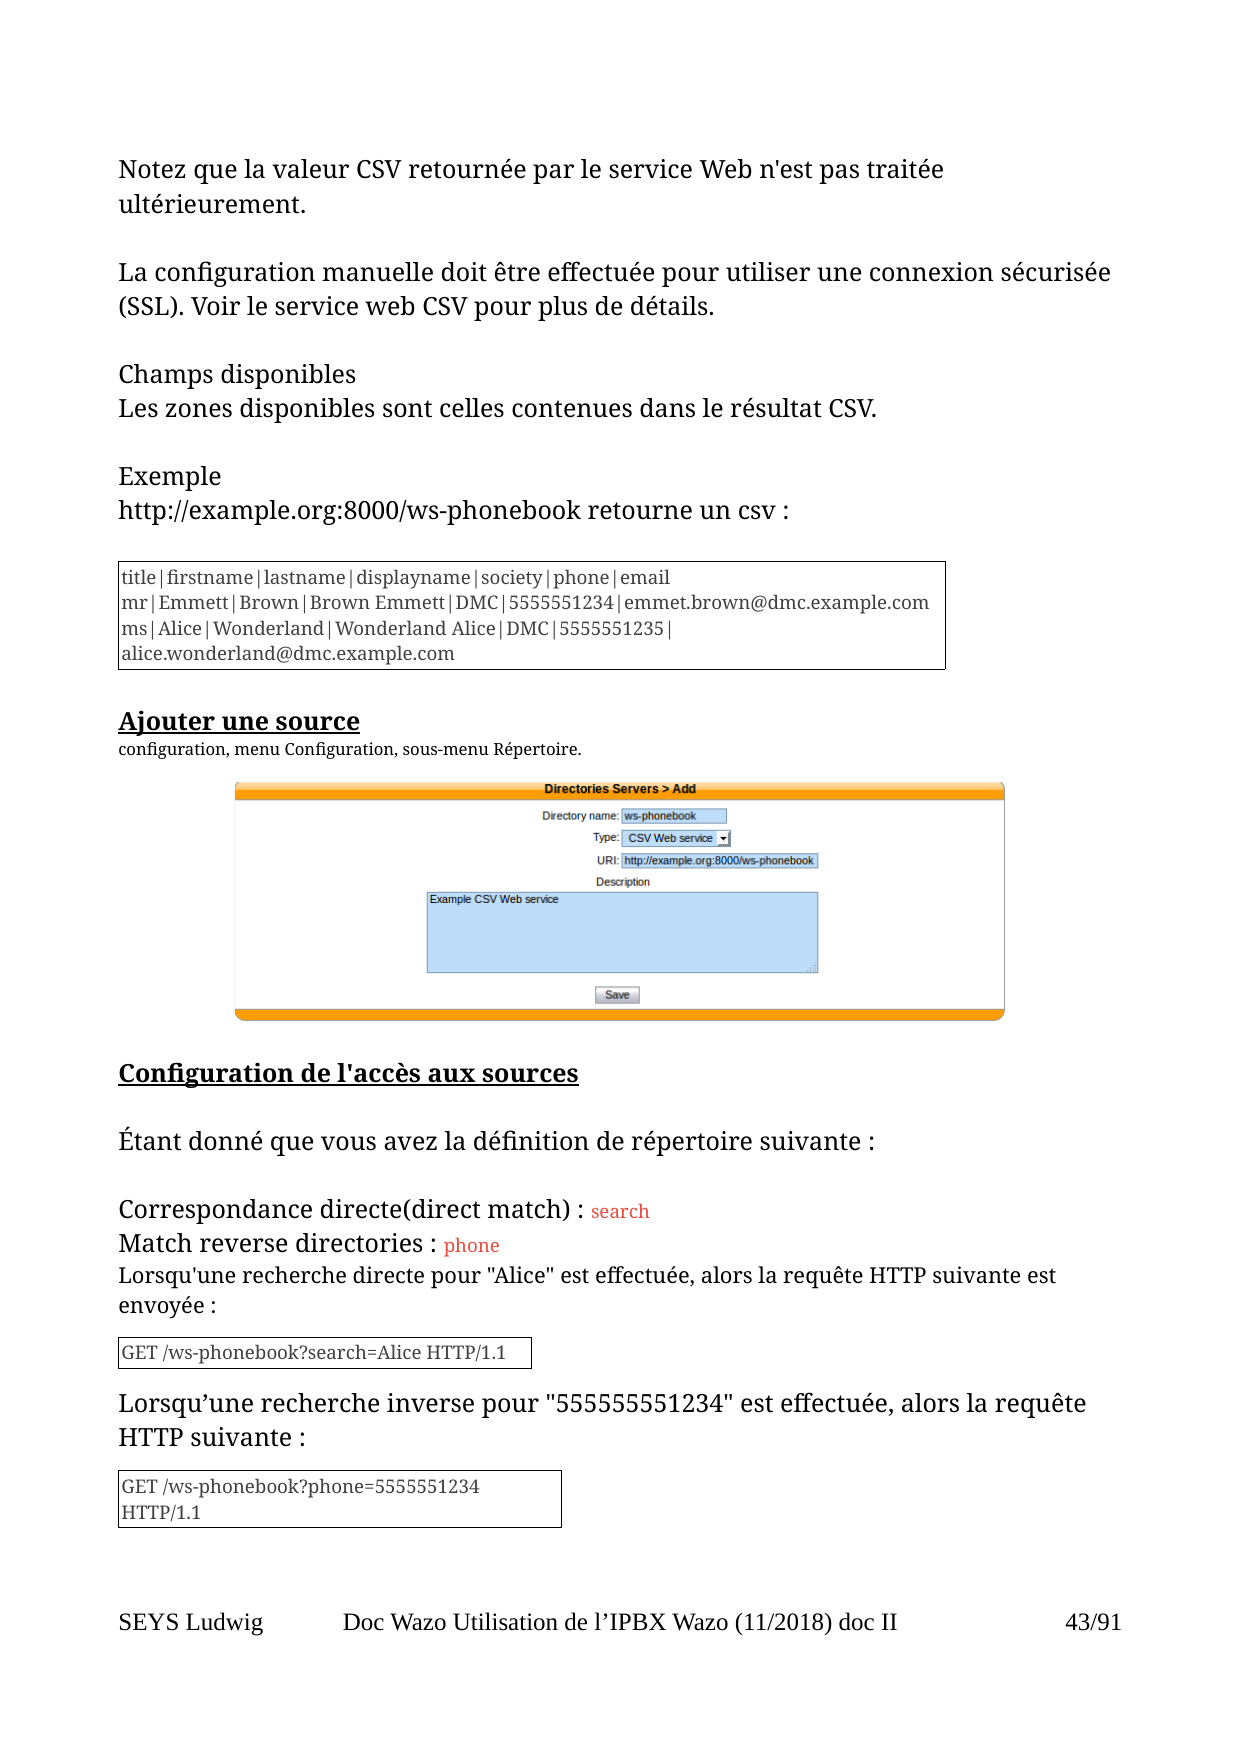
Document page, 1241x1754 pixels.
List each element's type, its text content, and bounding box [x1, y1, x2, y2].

text La configuration manuelle doit être effectuée pour utiliser une connexion sécurisée (SSL). Voir le service web CSV pour plus de détails. [118, 254, 1122, 322]
picture [234, 782, 1006, 1022]
text Lorsqu’une recherche inverse pour "555555551234" est effectuée, alors la requête HTTP suivante : [118, 1385, 1122, 1453]
text Configuration de l'accès aux sources [118, 1056, 1122, 1089]
text Étant donné que vous avez la définition de répertoire suivante : [118, 1124, 1122, 1158]
text Ajouter une source [118, 703, 1122, 737]
text mr|Emmett|Brown|Brown Emmett|DMC|5555551234|emmet.brown@dmc.example.com [119, 586, 945, 612]
text Correspondance directe(direct match) : search [118, 1192, 1122, 1226]
text Champs disponibles [118, 357, 1122, 391]
text configuration, menu Configuration, sous-menu Répertoire. [118, 737, 1122, 760]
text ms|Alice|Wonderland|Wonderland Alice|DMC|5555551235|alice.wonderland@dmc.example.com [119, 612, 945, 669]
text title|firstname|lastname|displayname|society|phone|email [119, 562, 945, 586]
text Exemple [118, 459, 1122, 493]
text http://example.org:8000/ws-phonebook retourne un csv : [118, 493, 1122, 527]
text GET /ws-phonebook?search=Alice HTTP/1.1 [119, 1338, 531, 1368]
text Match reverse directories : phone [118, 1226, 1122, 1260]
text Lorsqu'une recherche directe pour "Alice" est effectuée, alors la requête HTTP suivante est envoyée : [118, 1260, 1122, 1319]
text GET /ws-phonebook?phone=5555551234 HTTP/1.1 [119, 1471, 561, 1527]
text Notez que la valeur CSV retournée par le service Web n'est pas traitée ultérieurement. [118, 152, 1122, 220]
text Les zones disponibles sont celles contenues dans le résultat CSV. [118, 391, 1122, 425]
